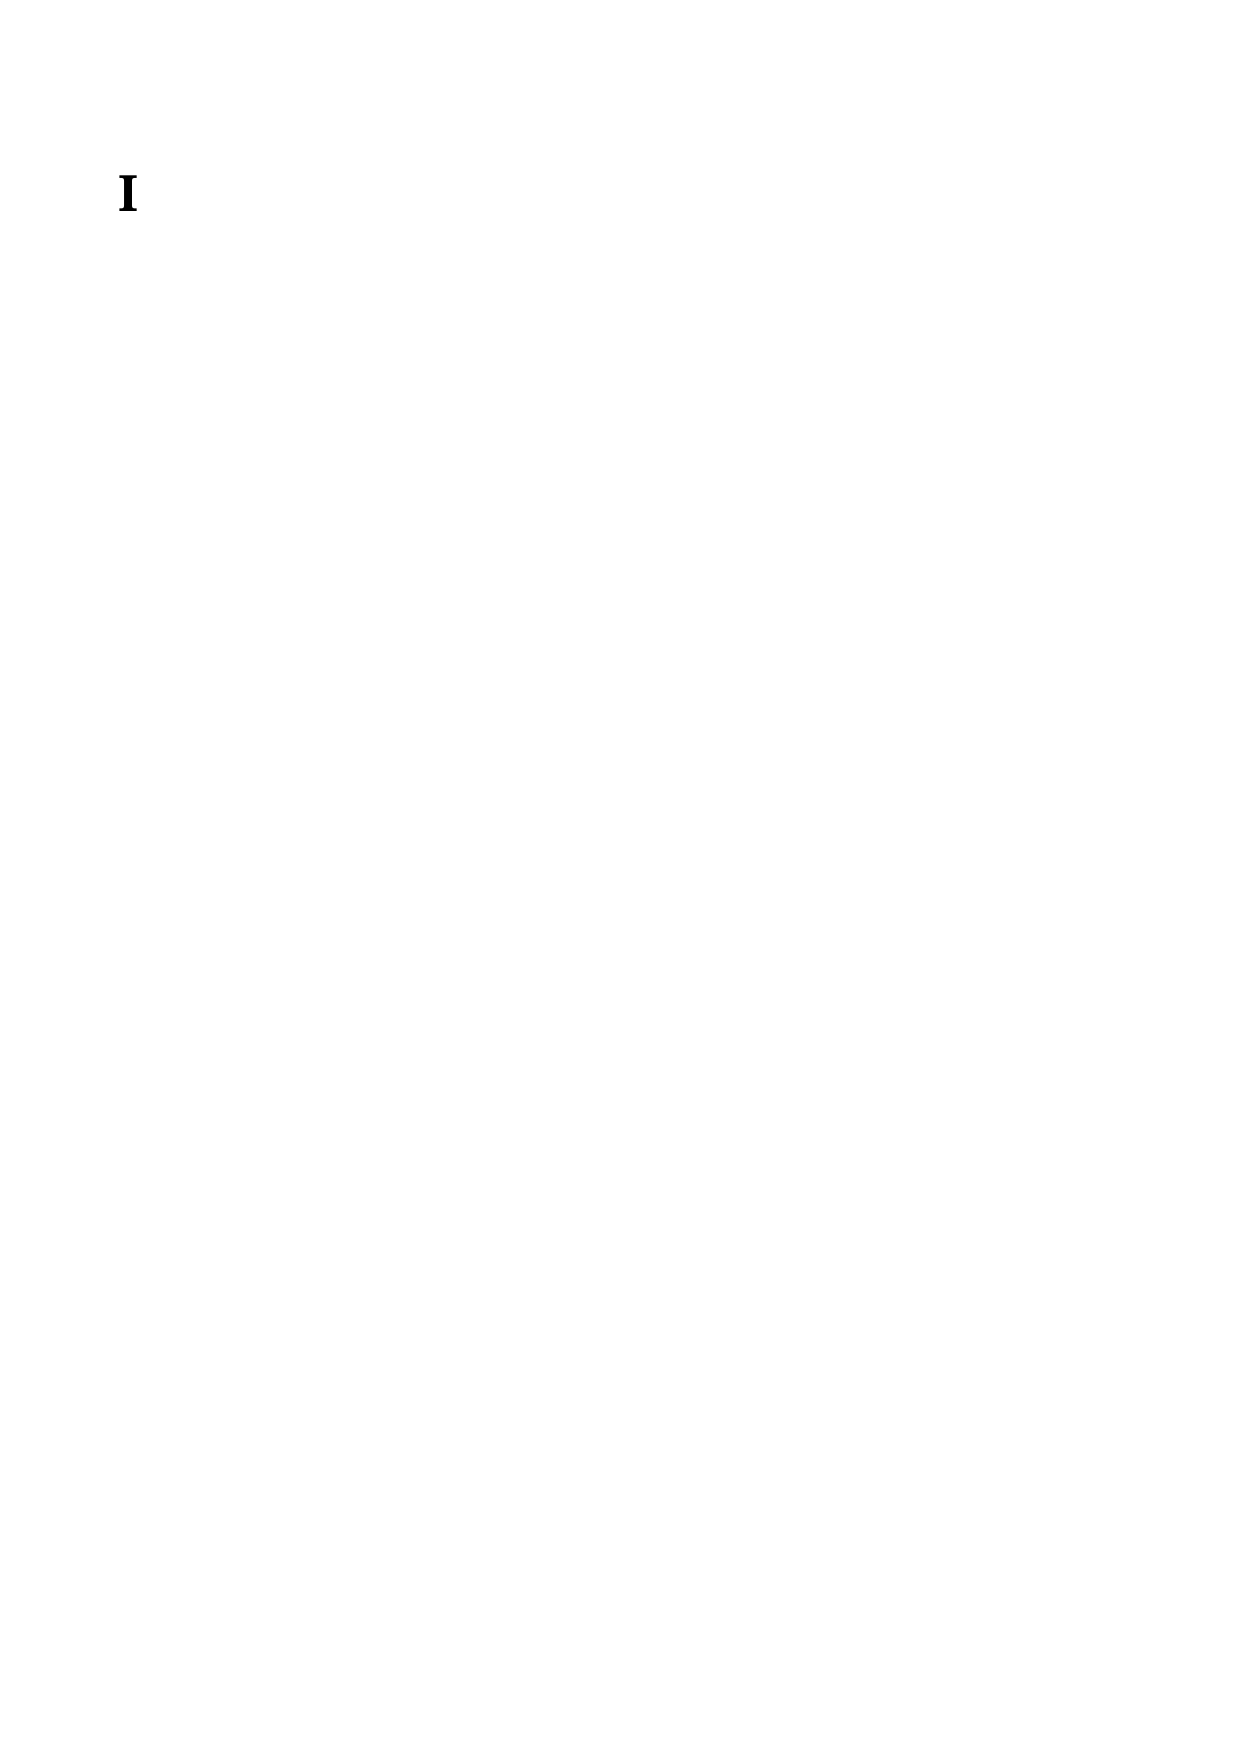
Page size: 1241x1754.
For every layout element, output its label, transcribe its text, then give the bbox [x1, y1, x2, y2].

text I [118, 158, 1122, 226]
